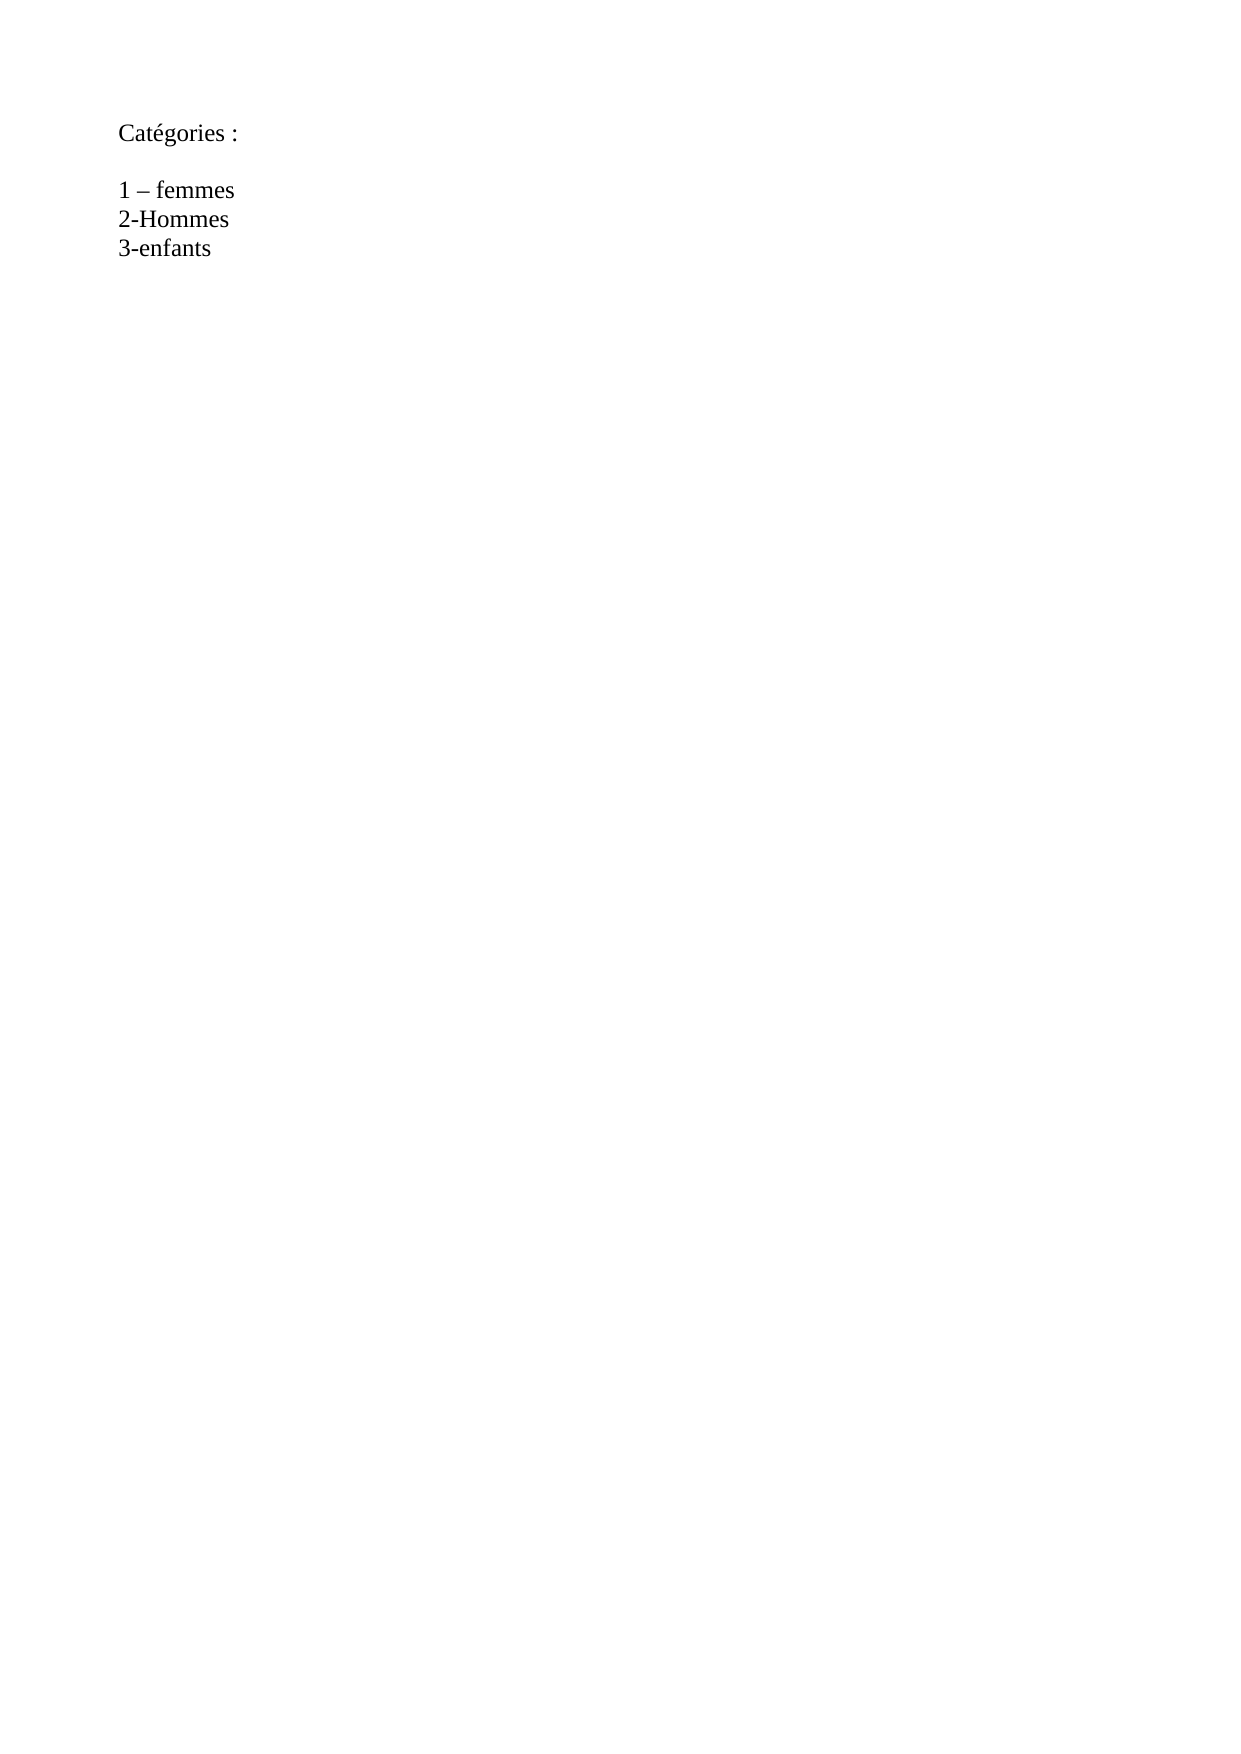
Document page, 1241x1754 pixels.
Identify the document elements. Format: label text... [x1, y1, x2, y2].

text 2-Hommes [118, 204, 1122, 233]
text 3-enfants [118, 233, 1122, 262]
text Catégories : [118, 118, 1122, 147]
text 1 – femmes [118, 176, 1122, 204]
